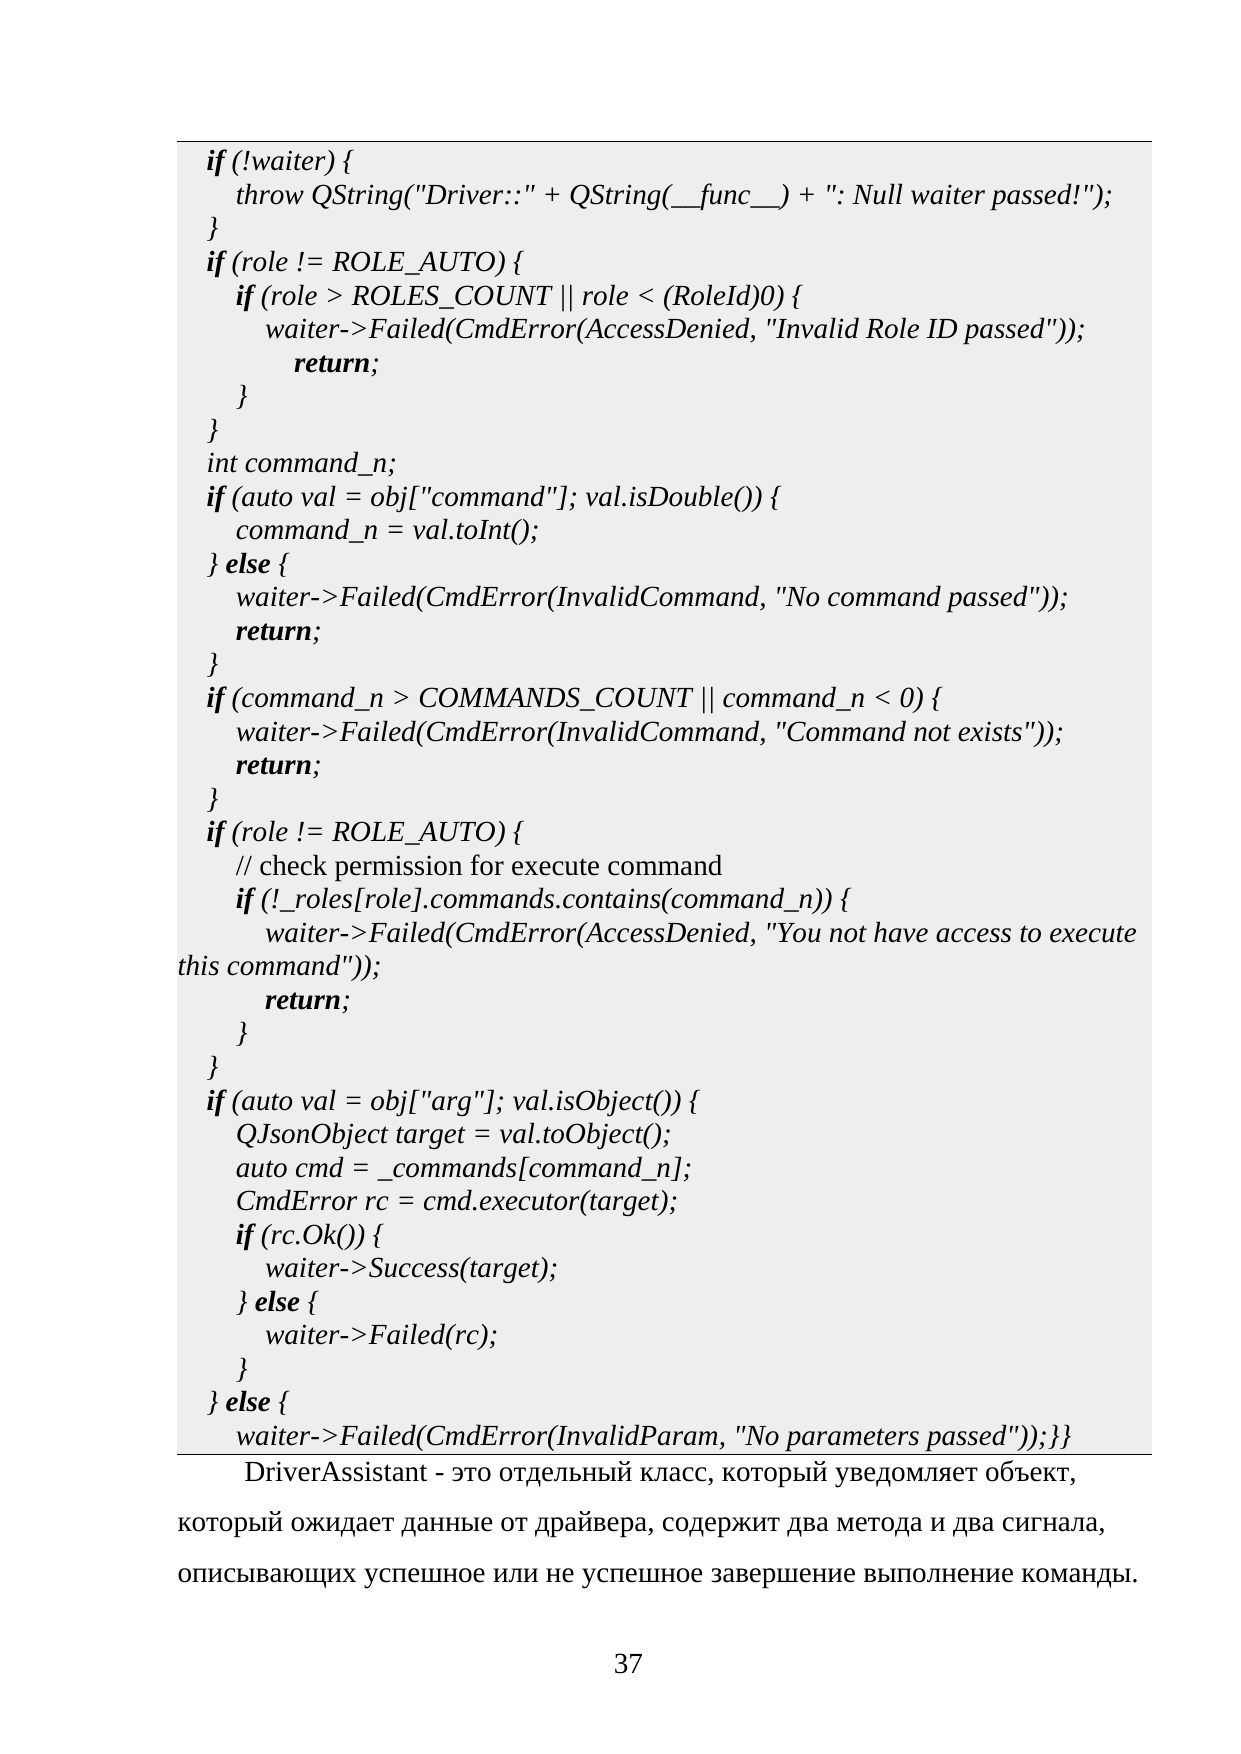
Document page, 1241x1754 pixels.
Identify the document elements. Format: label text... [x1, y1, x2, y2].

text if (!waiter) { throw QString("Driver::" + QString(__func__) + ": Null waiter passed!"); } if (role != ROLE_AUTO) { if (role > ROLES_COUNT || role < (RoleId)0) { waiter->Failed(CmdError(AccessDenied, "Invalid Role ID passed")); return; } } int command_n; if (auto val = obj["command"]; val.isDouble()) { command_n = val.toInt(); } else { waiter->Failed(CmdError(InvalidCommand, "No command passed")); return; } if (command_n > COMMANDS_COUNT || command_n < 0) { waiter->Failed(CmdError(InvalidCommand, "Command not exists")); return; } if (role != ROLE_AUTO) { // check permission for execute command if (!_roles[role].commands.contains(command_n)) { waiter->Failed(CmdError(AccessDenied, "You not have access to execute this command")); return; } } if (auto val = obj["arg"]; val.isObject()) { QJsonObject target = val.toObject(); auto cmd = _commands[command_n]; CmdError rc = cmd.executor(target); if (rc.Ok()) { waiter->Success(target); } else { waiter->Failed(rc); } } else { waiter->Failed(CmdError(InvalidParam, "No parameters passed"));}} [177, 142, 1152, 1454]
text DriverAssistant - это отдельный класс, который уведомляет объект, который ожидает данные от драйвера, содержит два метода и два сигнала, описывающих успешное или не успешное завершение выполнение команды. [177, 1455, 1152, 1588]
